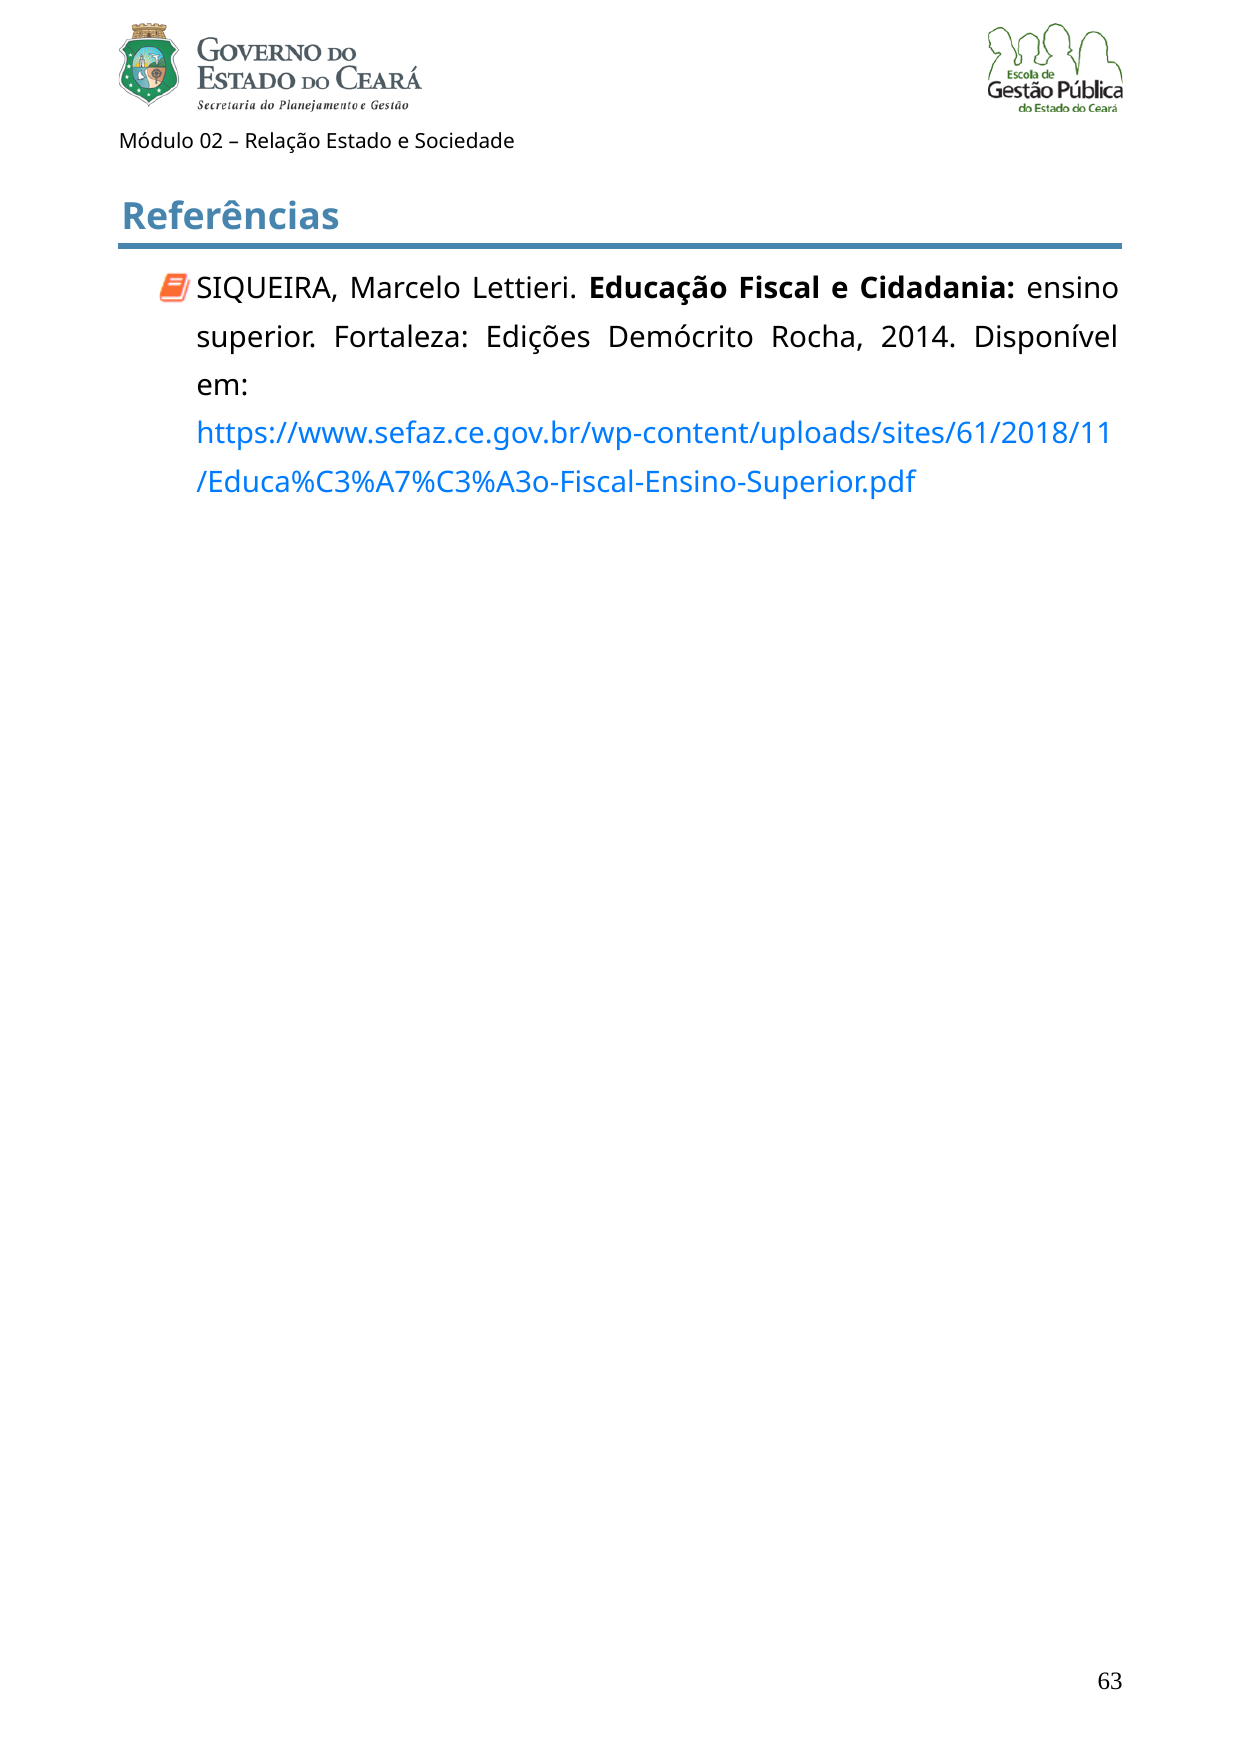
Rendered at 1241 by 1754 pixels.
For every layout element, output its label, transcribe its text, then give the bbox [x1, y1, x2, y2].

list SIQUEIRA, Marcelo Lettieri. Educação Fiscal e Cidadania: ensino superior. Fortaleza: Edições Demócrito Rocha, 2014. Disponível em: https://www.sefaz.ce.gov.br/wp-content/uploads/sites/61/2018/11/Educa%C3%A7%C3%A3o-Fiscal-Ensino-Superior.pdf [156, 264, 1122, 504]
subtitle Referências [118, 186, 1122, 243]
picture [118, 23, 1123, 112]
picture [159, 272, 192, 304]
